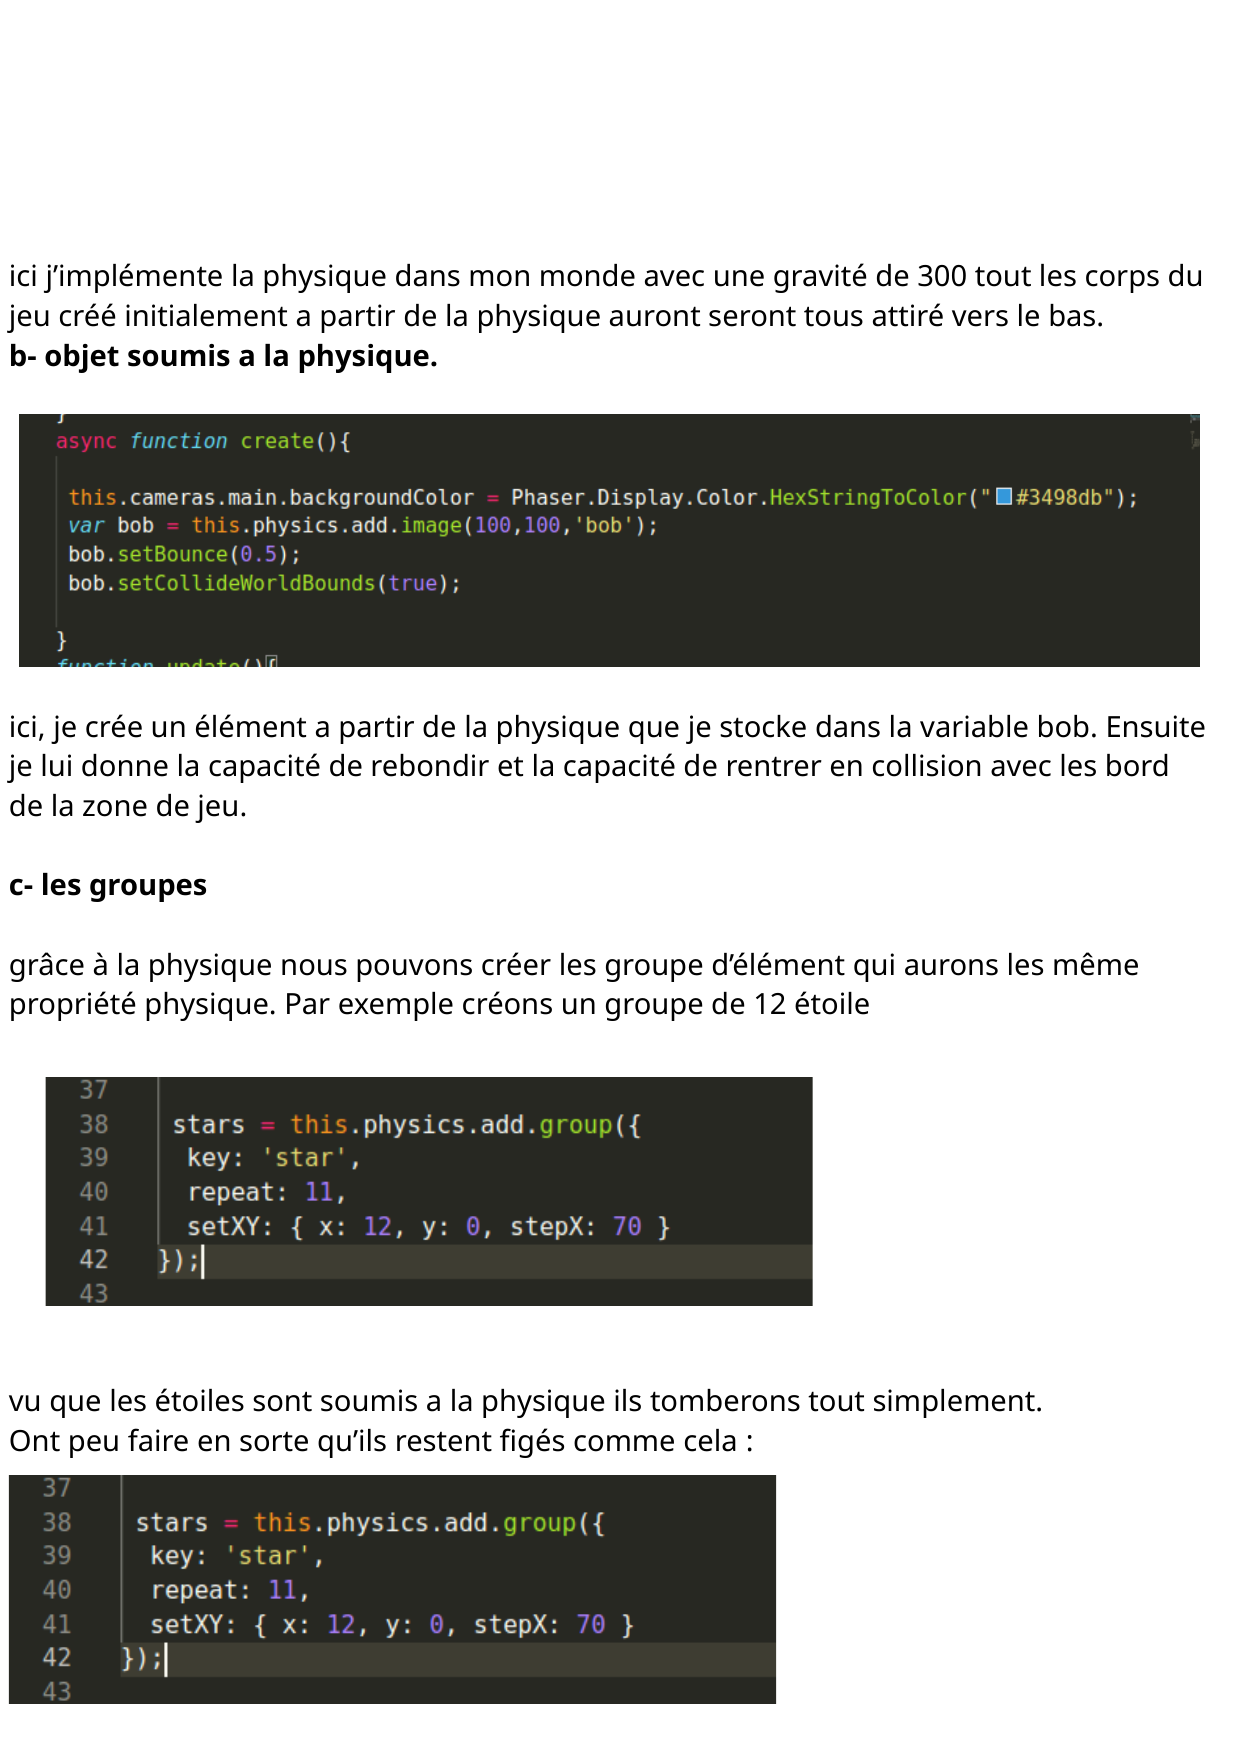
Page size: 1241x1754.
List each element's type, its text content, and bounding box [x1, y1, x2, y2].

text grâce à la physique nous pouvons créer les groupe d’élément qui aurons les même propriété physique. Par exemple créons un groupe de 12 étoile [9, 944, 1211, 1381]
picture [45, 1077, 813, 1306]
text ici, je crée un élément a partir de la physique que je stocke dans la variable bob. Ensuite je lui donne la capacité de rebondir et la capacité de rentrer en collision avec les bord de la zone de jeu. [9, 706, 1211, 864]
text c- les groupes [9, 864, 1211, 904]
text Ont peu faire en sorte qu’ils restent figés comme cela : [9, 1420, 1211, 1460]
picture [8, 1475, 777, 1704]
text vu que les étoiles sont soumis a la physique ils tomberons tout simplement. [9, 1381, 1211, 1420]
text b- objet soumis a la physique. [9, 335, 1211, 375]
picture [19, 414, 1200, 667]
text ici j’implémente la physique dans mon monde avec une gravité de 300 tout les corps du jeu créé initialement a partir de la physique auront seront tous attiré vers le bas. [9, 256, 1211, 335]
